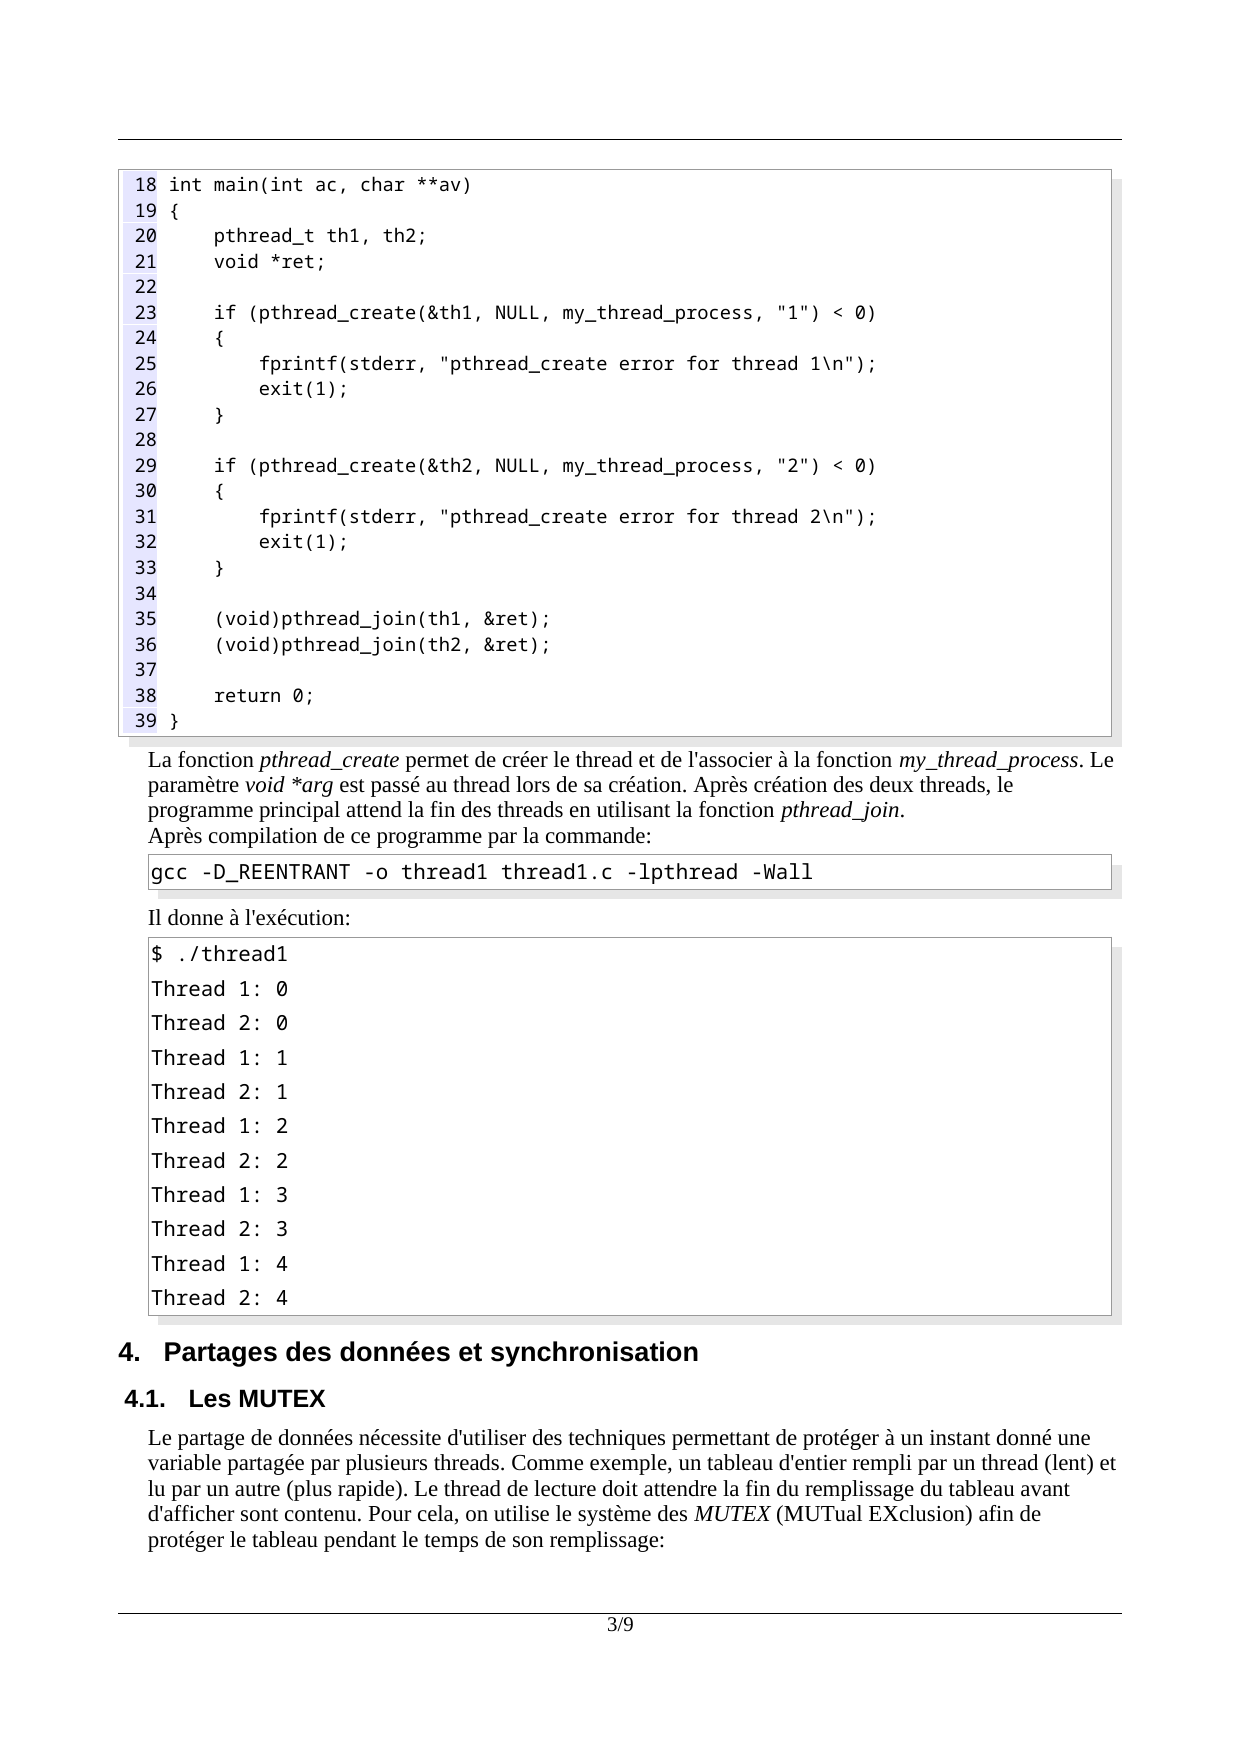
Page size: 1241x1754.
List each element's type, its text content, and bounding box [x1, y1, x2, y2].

list return 0; [157, 679, 1111, 704]
text Thread 2: 2 [149, 1143, 1111, 1174]
text Thread 2: 1 [149, 1074, 1111, 1106]
text Thread 1: 4 [149, 1246, 1111, 1277]
list } [157, 551, 1111, 580]
list [119, 475, 123, 500]
list exit(1); [157, 526, 1111, 551]
list if (pthread_create(&th1, NULL, my_thread_process, "1") < 0) [157, 296, 1111, 322]
list { [157, 194, 1111, 219]
list [119, 194, 123, 219]
list fprintf(stderr, "pthread_create error for thread 1\n"); [157, 347, 1111, 373]
list fprintf(stderr, "pthread_create error for thread 2\n"); [157, 500, 1111, 526]
subtitle Les MUTEX [124, 1385, 1122, 1413]
list } [119, 704, 1111, 736]
list (void)pthread_join(th1, &ret); [157, 602, 1111, 628]
list { [119, 322, 1111, 347]
list [119, 551, 123, 580]
list if (pthread_create(&th2, NULL, my_thread_process, "2") < 0) [157, 449, 1111, 475]
text $ ./thread1 [149, 938, 1111, 968]
text La fonction pthread_create permet de créer le thread et de l'associer à la fonction my_thread_process. Le paramètre void *arg est passé au thread lors de sa création. Après création des deux threads, le programme principal attend la fin des threads en utilisant la fonction pthread_join. Après compilation de ce programme par la commande: [148, 747, 1122, 848]
list exit(1); [157, 373, 1111, 398]
list void *ret; [157, 245, 1111, 273]
list int main(int ac, char **av) [119, 170, 1111, 194]
text gcc -D_REENTRANT -o thread1 thread1.c -lpthread -Wall [149, 855, 1111, 889]
list [119, 398, 123, 427]
list pthread_t th1, th2; [119, 219, 1111, 245]
list { [157, 475, 1111, 500]
list (void)pthread_join(th2, &ret); [157, 628, 1111, 656]
text Thread 1: 3 [149, 1177, 1111, 1209]
list } [157, 398, 1111, 427]
text Thread 2: 0 [149, 1005, 1111, 1037]
text Thread 2: 3 [149, 1212, 1111, 1243]
text Il donne à l'exécution: [148, 905, 1122, 931]
subtitle Partages des données et synchronisation [118, 1337, 1122, 1368]
text Thread 1: 0 [149, 971, 1111, 1002]
text Le partage de données nécessite d'utiliser des techniques permettant de protéger à un instant donné une variable partagée par plusieurs threads. Comme exemple, un tableau d'entier rempli par un thread (lent) et lu par un autre (plus rapide). Le thread de lecture doit attendre la fin du remplissage du tableau avant d'afficher sont contenu. Pour cela, on utilise le système des MUTEX (MUTual EXclusion) afin de protéger le tableau pendant le temps de son remplissage: [148, 1425, 1122, 1552]
text Thread 1: 2 [149, 1108, 1111, 1140]
text Thread 2: 4 [149, 1280, 1111, 1315]
text Thread 1: 1 [149, 1040, 1111, 1071]
